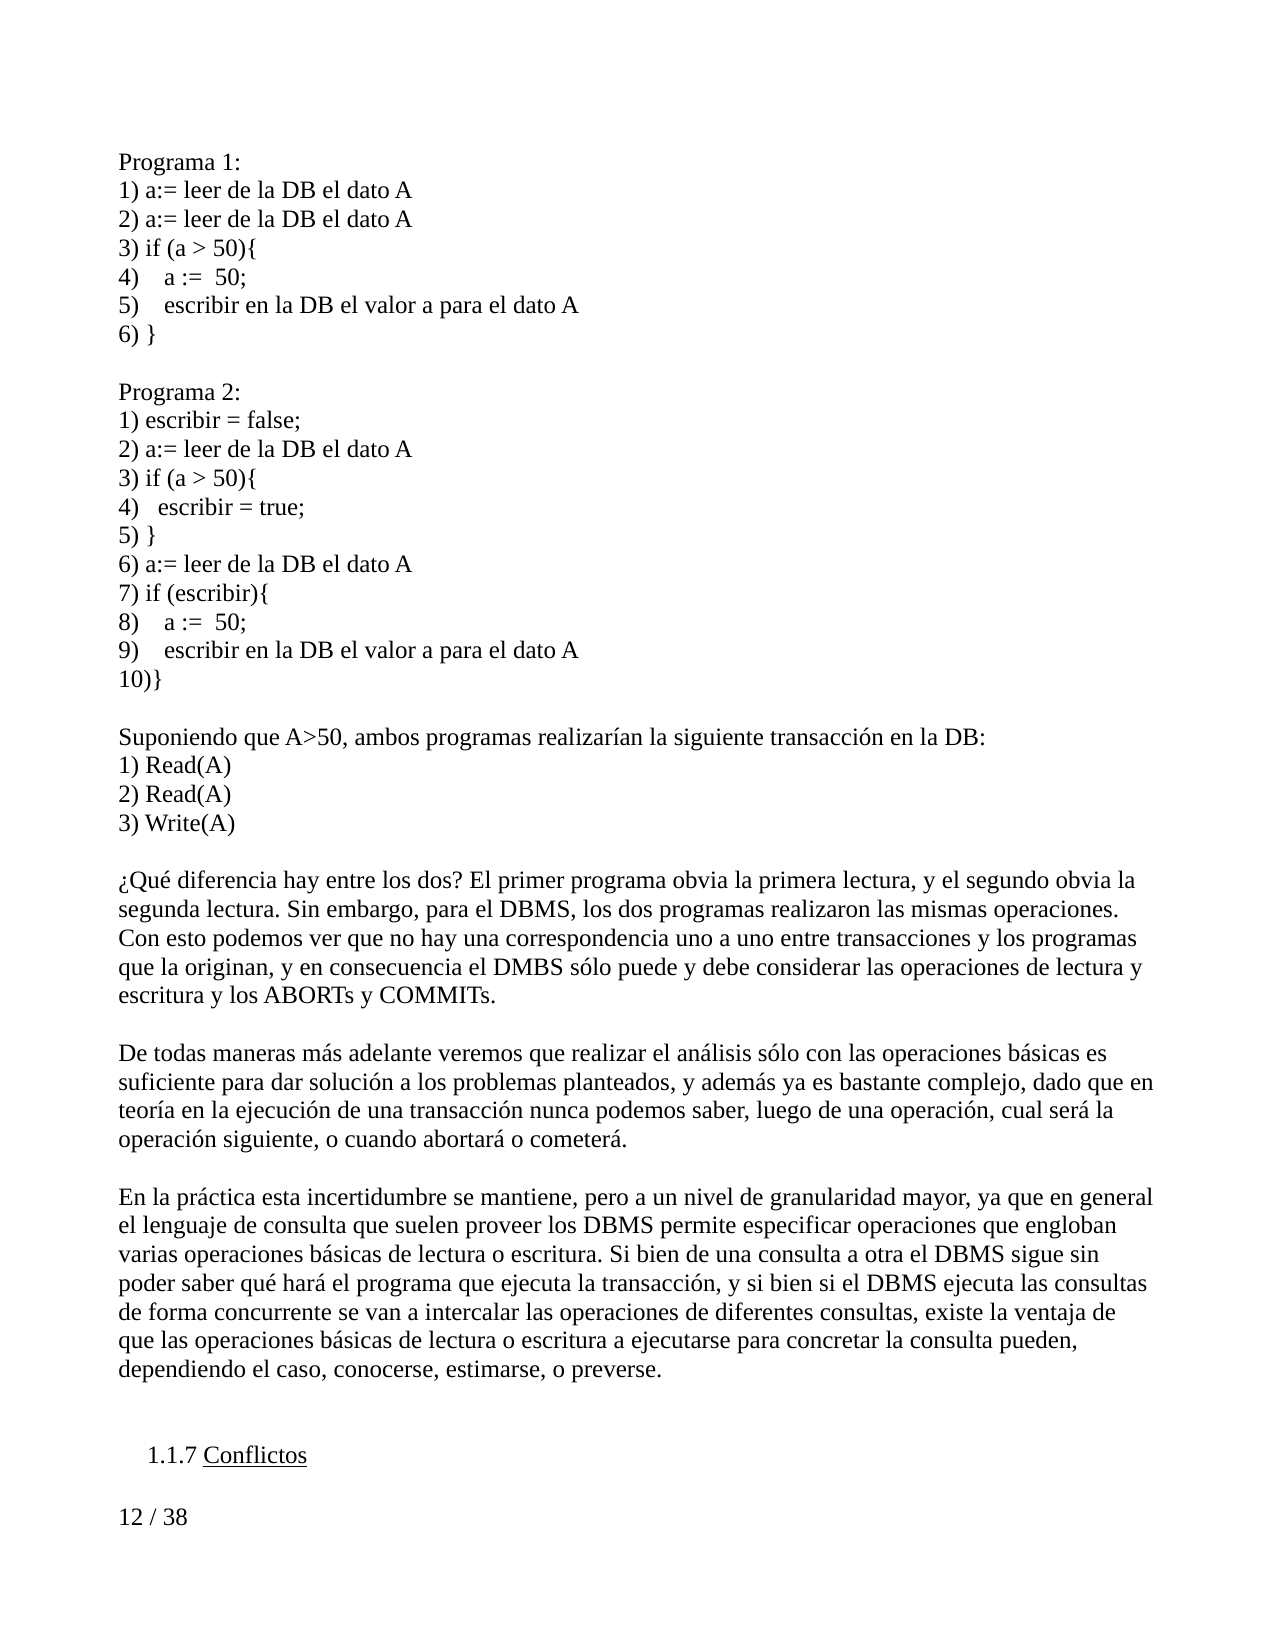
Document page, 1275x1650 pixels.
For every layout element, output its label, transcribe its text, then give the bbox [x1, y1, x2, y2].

text 1) a:= leer de la DB el dato A [118, 176, 1157, 204]
text 4) a := 50; [118, 262, 1157, 291]
text 2) a:= leer de la DB el dato A [118, 204, 1157, 233]
text 2) a:= leer de la DB el dato A [118, 434, 1157, 463]
text 4) escribir = true; [118, 492, 1157, 521]
text 10)} [118, 664, 1157, 693]
text Programa 2: [118, 377, 1157, 406]
text ¿Qué diferencia hay entre los dos? El primer programa obvia la primera lectura, y el segundo obvia la segunda lectura. Sin embargo, para el DBMS, los dos programas realizaron las mismas operaciones. Con esto podemos ver que no hay una correspondencia uno a uno entre transacciones y los programas que la originan, y en consecuencia el DMBS sólo puede y debe considerar las operaciones de lectura y escritura y los ABORTs y COMMITs. [118, 866, 1157, 1009]
list Conflictos [141, 1441, 1157, 1469]
text De todas maneras más adelante veremos que realizar el análisis sólo con las operaciones básicas es suficiente para dar solución a los problemas planteados, y además ya es bastante complejo, dado que en teoría en la ejecución de una transacción nunca podemos saber, luego de una operación, cual será la operación siguiente, o cuando abortará o cometerá. [118, 1038, 1157, 1153]
text Programa 1: [118, 147, 1157, 176]
text 2) Read(A) [118, 779, 1157, 808]
text 5) escribir en la DB el valor a para el dato A [118, 291, 1157, 319]
text Suponiendo que A>50, ambos programas realizarían la siguiente transacción en la DB: [118, 722, 1157, 751]
text 5) } [118, 521, 1157, 549]
text 1) escribir = false; [118, 406, 1157, 434]
text 8) a := 50; [118, 607, 1157, 636]
text 6) } [118, 319, 1157, 348]
text 1) Read(A) [118, 751, 1157, 779]
text 3) Write(A) [118, 808, 1157, 837]
text 6) a:= leer de la DB el dato A [118, 549, 1157, 578]
text En la práctica esta incertidumbre se mantiene, pero a un nivel de granularidad mayor, ya que en general el lenguaje de consulta que suelen proveer los DBMS permite especificar operaciones que engloban varias operaciones básicas de lectura o escritura. Si bien de una consulta a otra el DBMS sigue sin poder saber qué hará el programa que ejecuta la transacción, y si bien si el DBMS ejecuta las consultas de forma concurrente se van a intercalar las operaciones de diferentes consultas, existe la ventaja de que las operaciones básicas de lectura o escritura a ejecutarse para concretar la consulta pueden, dependiendo el caso, conocerse, estimarse, o preverse. [118, 1182, 1157, 1383]
text 3) if (a > 50){ [118, 463, 1157, 492]
text 7) if (escribir){ [118, 578, 1157, 607]
text 9) escribir en la DB el valor a para el dato A [118, 636, 1157, 664]
text 3) if (a > 50){ [118, 233, 1157, 262]
